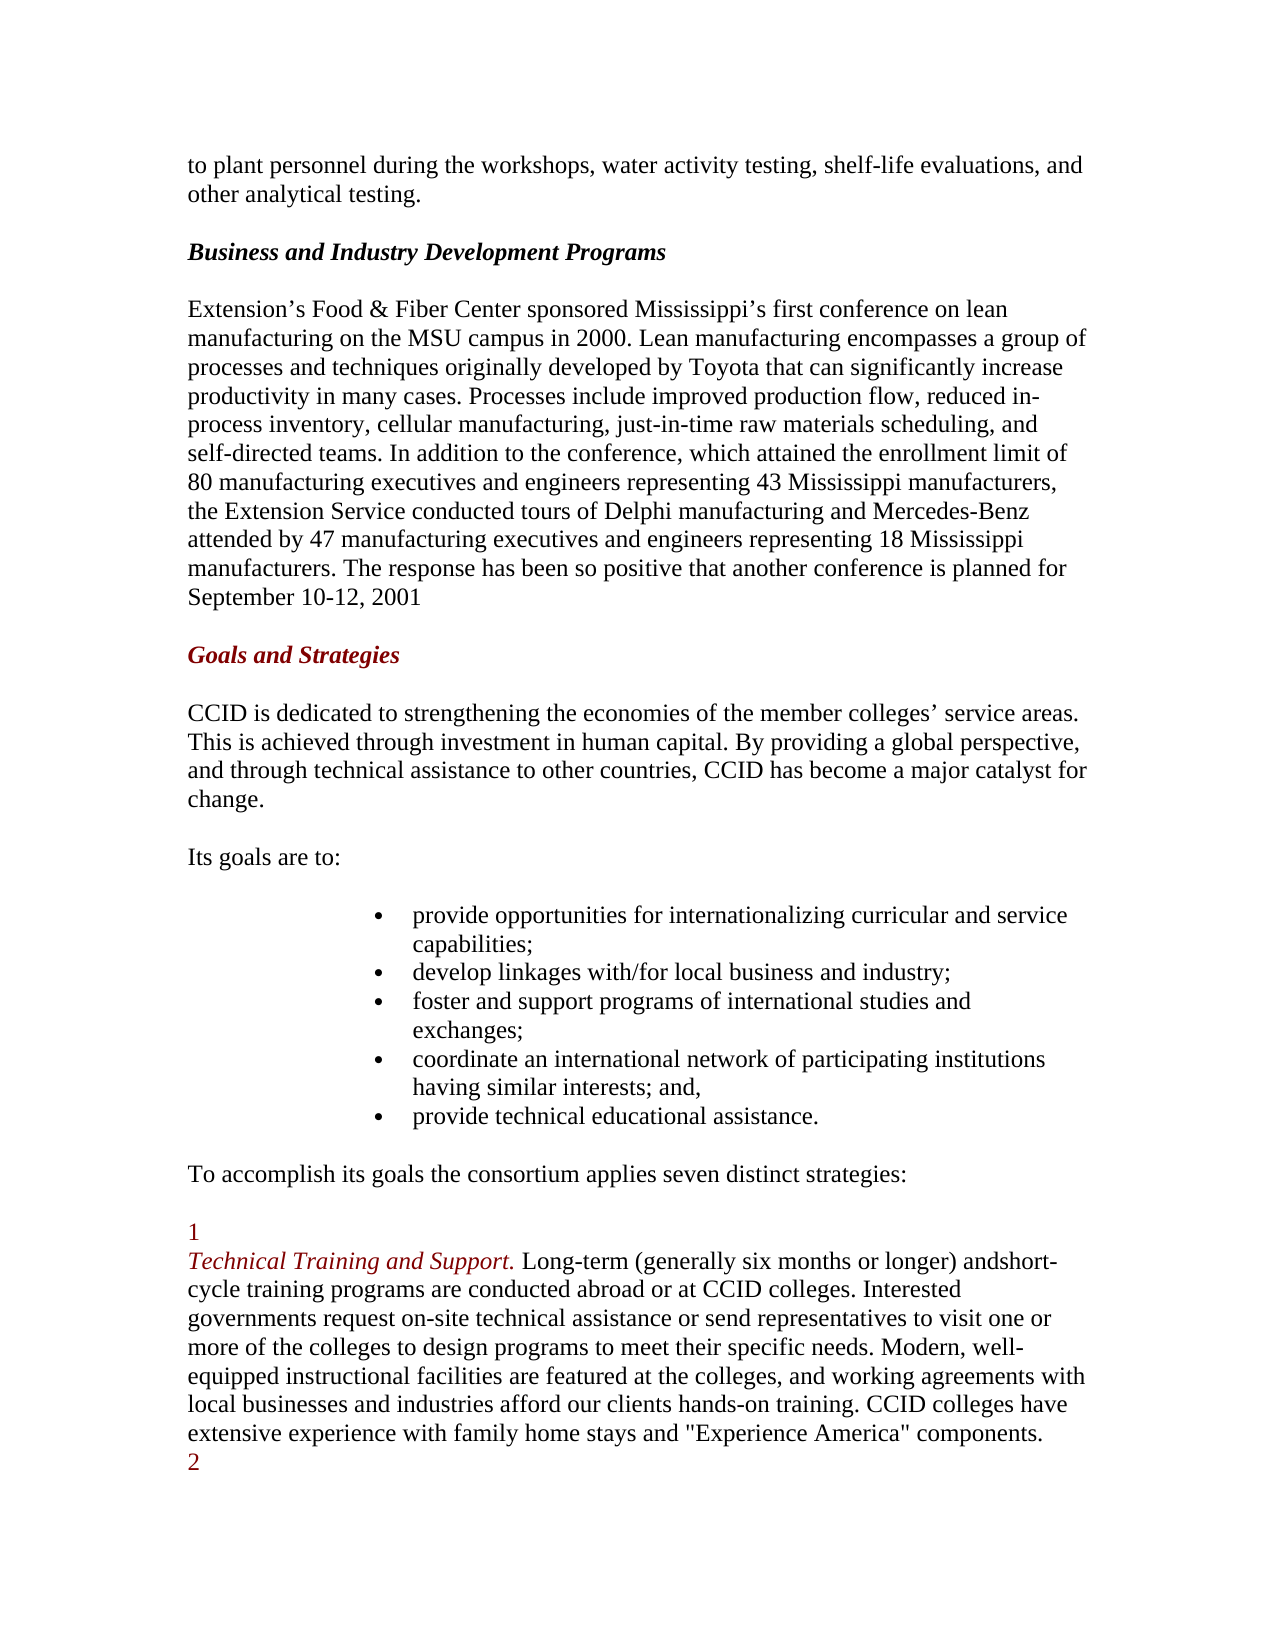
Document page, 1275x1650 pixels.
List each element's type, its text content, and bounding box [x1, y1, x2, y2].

text Goals and Strategies [187, 640, 1087, 669]
list provide opportunities for internationalizing curricular and service capabilities; [375, 900, 1087, 957]
text To accomplish its goals the consortium applies seven distinct strategies: [187, 1159, 1087, 1188]
text Technical Training and Support. Long-term (generally six months or longer) andshort-cycle training programs are conducted abroad or at CCID colleges. Interested governments request on-site technical assistance or send representatives to visit one or more of the colleges to design programs to meet their specific needs. Modern, well-equipped instructional facilities are featured at the colleges, and working agreements with local businesses and industries afford our clients hands-on training. CCID colleges have extensive experience with family home stays and "Experience America" components. [187, 1246, 1087, 1447]
text 1 [187, 1217, 1087, 1246]
text 2 [187, 1447, 1087, 1476]
list foster and support programs of international studies and exchanges; [375, 986, 1087, 1044]
list provide technical educational assistance. [375, 1101, 1087, 1130]
subtitle Business and Industry Development Programs [187, 237, 1087, 265]
list coordinate an international network of participating institutions having similar interests; and, [375, 1044, 1087, 1101]
text to plant personnel during the workshops, water activity testing, shelf-life evaluations, and other analytical testing. [187, 150, 1087, 207]
text CCID is dedicated to strengthening the economies of the member colleges’ service areas. This is achieved through investment in human capital. By providing a global perspective, and through technical assistance to other countries, CCID has become a major catalyst for change. [187, 698, 1087, 813]
list develop linkages with/for local business and industry; [375, 957, 1087, 986]
text Its goals are to: [187, 842, 1087, 871]
text Extension’s Food & Fiber Center sponsored Mississippi’s first conference on lean manufacturing on the MSU campus in 2000. Lean manufacturing encompasses a group of processes and techniques originally developed by Toyota that can significantly increase productivity in many cases. Processes include improved production flow, reduced in-process inventory, cellular manufacturing, just-in-time raw materials scheduling, and self-directed teams. In addition to the conference, which attained the enrollment limit of 80 manufacturing executives and engineers representing 43 Mississippi manufacturers, the Extension Service conducted tours of Delphi manufacturing and Mercedes-Benz attended by 47 manufacturing executives and engineers representing 18 Mississippi manufacturers. The response has been so positive that another conference is planned for September 10-12, 2001 [187, 294, 1087, 611]
